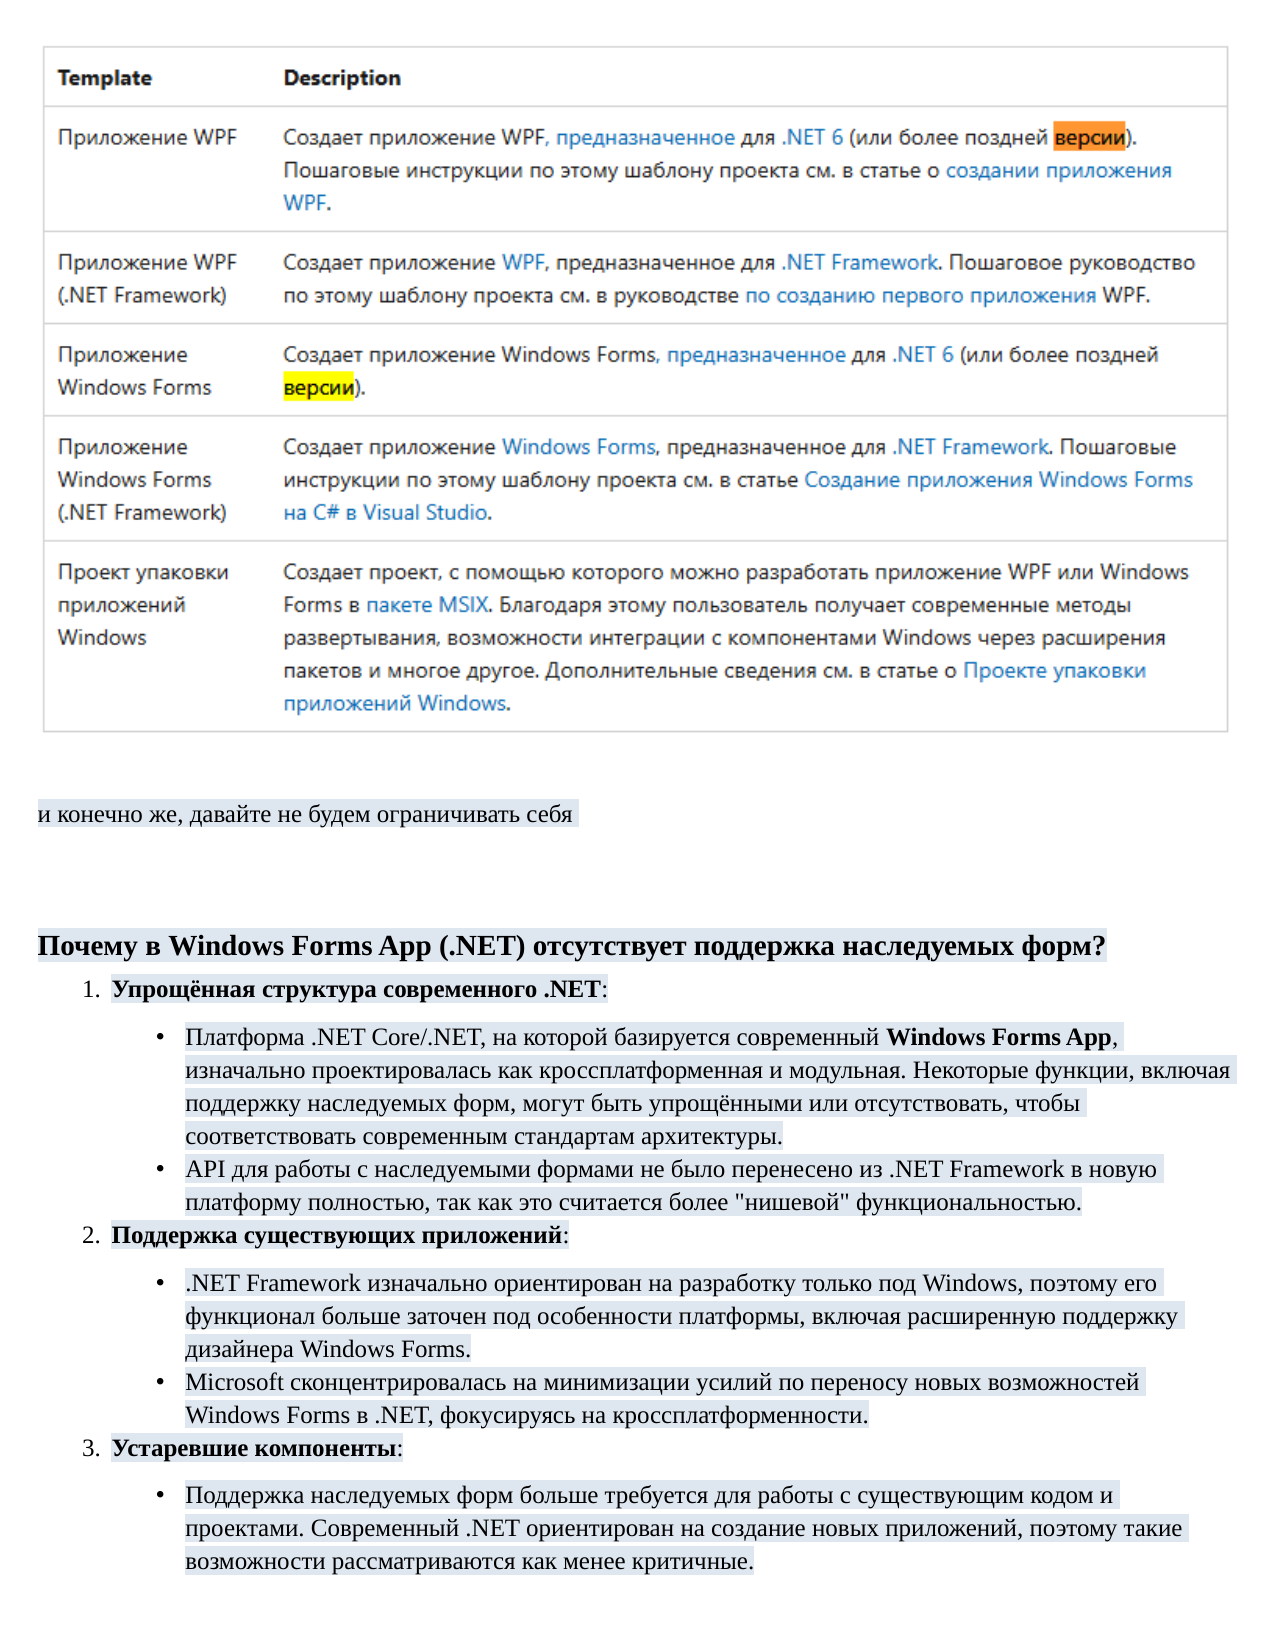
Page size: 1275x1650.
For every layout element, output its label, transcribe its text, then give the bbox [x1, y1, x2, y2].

list Упрощённая структура современного .NET: [82, 974, 1237, 1003]
list Microsoft сконцентрировалась на минимизации усилий по переносу новых возможностей Windows Forms в .NET, фокусируясь на кроссплатформенности. [156, 1367, 1237, 1428]
list .NET Framework изначально ориентирован на разработку только под Windows, поэтому его функционал больше заточен под особенности платформы, включая расширенную поддержку дизайнера Windows Forms. [156, 1268, 1237, 1362]
subtitle Почему в Windows Forms App (.NET) отсутствует поддержка наследуемых форм? [37, 928, 1237, 962]
list API для работы с наследуемыми формами не было перенесено из .NET Framework в новую платформу полностью, так как это считается более "нишевой" функциональностью. [156, 1154, 1237, 1216]
list Поддержка наследуемых форм больше требуется для работы с существующим кодом и проектами. Современный .NET ориентирован на создание новых приложений, поэтому такие возможности рассматриваются как менее критичные. [156, 1480, 1237, 1575]
list Платформа .NET Core/.NET, на которой базируется современный Windows Forms App, изначально проектировалась как кроссплатформенная и модульная. Некоторые функции, включая поддержку наследуемых форм, могут быть упрощёнными или отсутствовать, чтобы соответствовать современным стандартам архитектуры. [156, 1022, 1237, 1150]
picture [37, 37, 1238, 742]
list Устаревшие компоненты: [82, 1433, 1237, 1462]
list Поддержка существующих приложений: [82, 1220, 1237, 1249]
text и конечно же, давайте не будем ограничивать себя [37, 799, 1237, 827]
